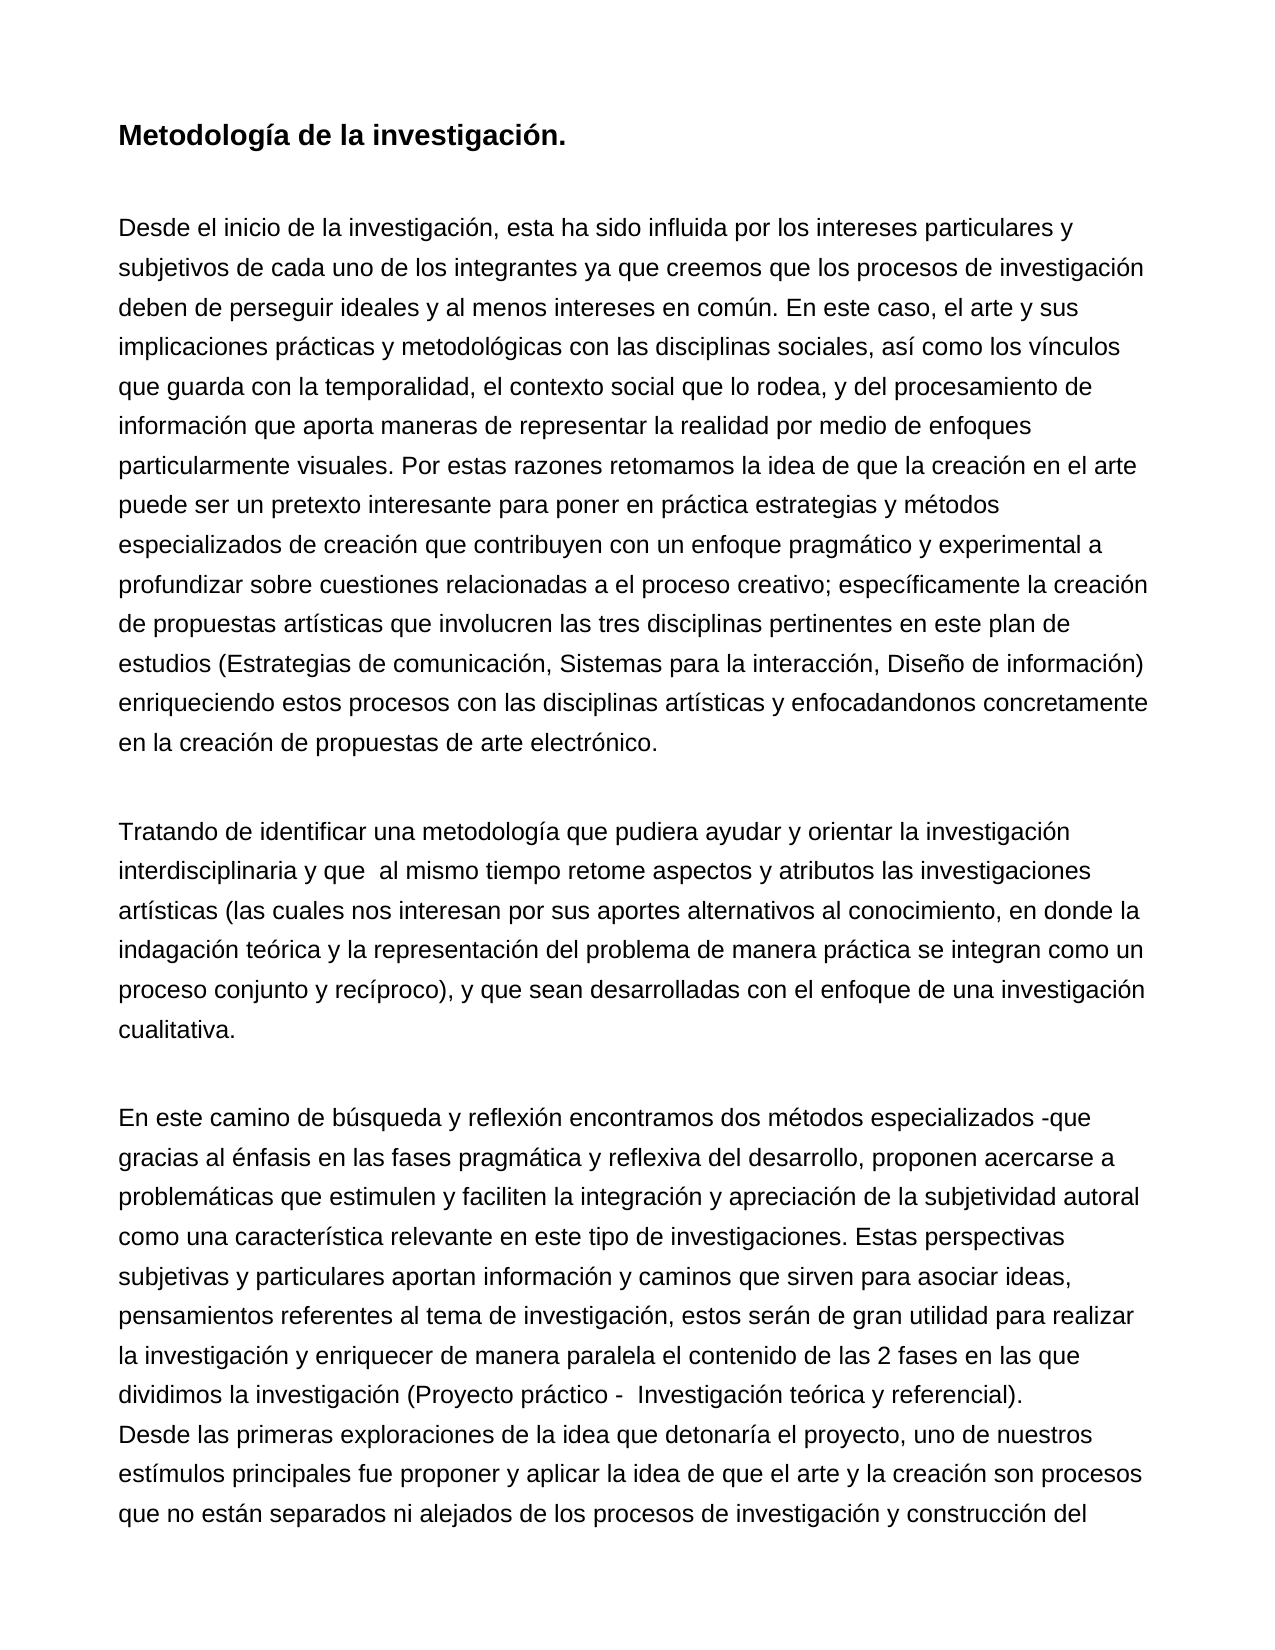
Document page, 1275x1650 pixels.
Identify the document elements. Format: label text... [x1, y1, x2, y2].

text En este camino de búsqueda y reflexión encontramos dos métodos especializados -que gracias al énfasis en las fases pragmática y reflexiva del desarrollo, proponen acercarse a problemáticas que estimulen y faciliten la integración y apreciación de la subjetividad autoral como una característica relevante en este tipo de investigaciones. Estas perspectivas subjetivas y particulares aportan información y caminos que sirven para asociar ideas, pensamientos referentes al tema de investigación, estos serán de gran utilidad para realizar la investigación y enriquecer de manera paralela el contenido de las 2 fases en las que dividimos la investigación (Proyecto práctico - Investigación teórica y referencial). [118, 1103, 1157, 1409]
text Metodología de la investigación. [118, 118, 1157, 152]
text Desde las primeras exploraciones de la idea que detonaría el proyecto, uno de nuestros estímulos principales fue proponer y aplicar la idea de que el arte y la creación son procesos que no están separados ni alejados de los procesos de investigación y construcción del [118, 1420, 1157, 1528]
text Tratando de identificar una metodología que pudiera ayudar y orientar la investigación interdisciplinaria y que al mismo tiempo retome aspectos y atributos las investigaciones artísticas (las cuales nos interesan por sus aportes alternativos al conocimiento, en donde la indagación teórica y la representación del problema de manera práctica se integran como un proceso conjunto y recíproco), y que sean desarrolladas con el enfoque de una investigación cualitativa. [118, 817, 1157, 1043]
text Desde el inicio de la investigación, esta ha sido influida por los intereses particulares y subjetivos de cada uno de los integrantes ya que creemos que los procesos de investigación deben de perseguir ideales y al menos intereses en común. En este caso, el arte y sus implicaciones prácticas y metodológicas con las disciplinas sociales, así como los vínculos que guarda con la temporalidad, el contexto social que lo rodea, y del procesamiento de información que aporta maneras de representar la realidad por medio de enfoques particularmente visuales. Por estas razones retomamos la idea de que la creación en el arte puede ser un pretexto interesante para poner en práctica estrategias y métodos especializados de creación que contribuyen con un enfoque pragmático y experimental a profundizar sobre cuestiones relacionadas a el proceso creativo; específicamente la creación de propuestas artísticas que involucren las tres disciplinas pertinentes en este plan de estudios (Estrategias de comunicación, Sistemas para la interacción, Diseño de información) enriqueciendo estos procesos con las disciplinas artísticas y enfocadandonos concretamente en la creación de propuestas de arte electrónico. [118, 213, 1157, 757]
